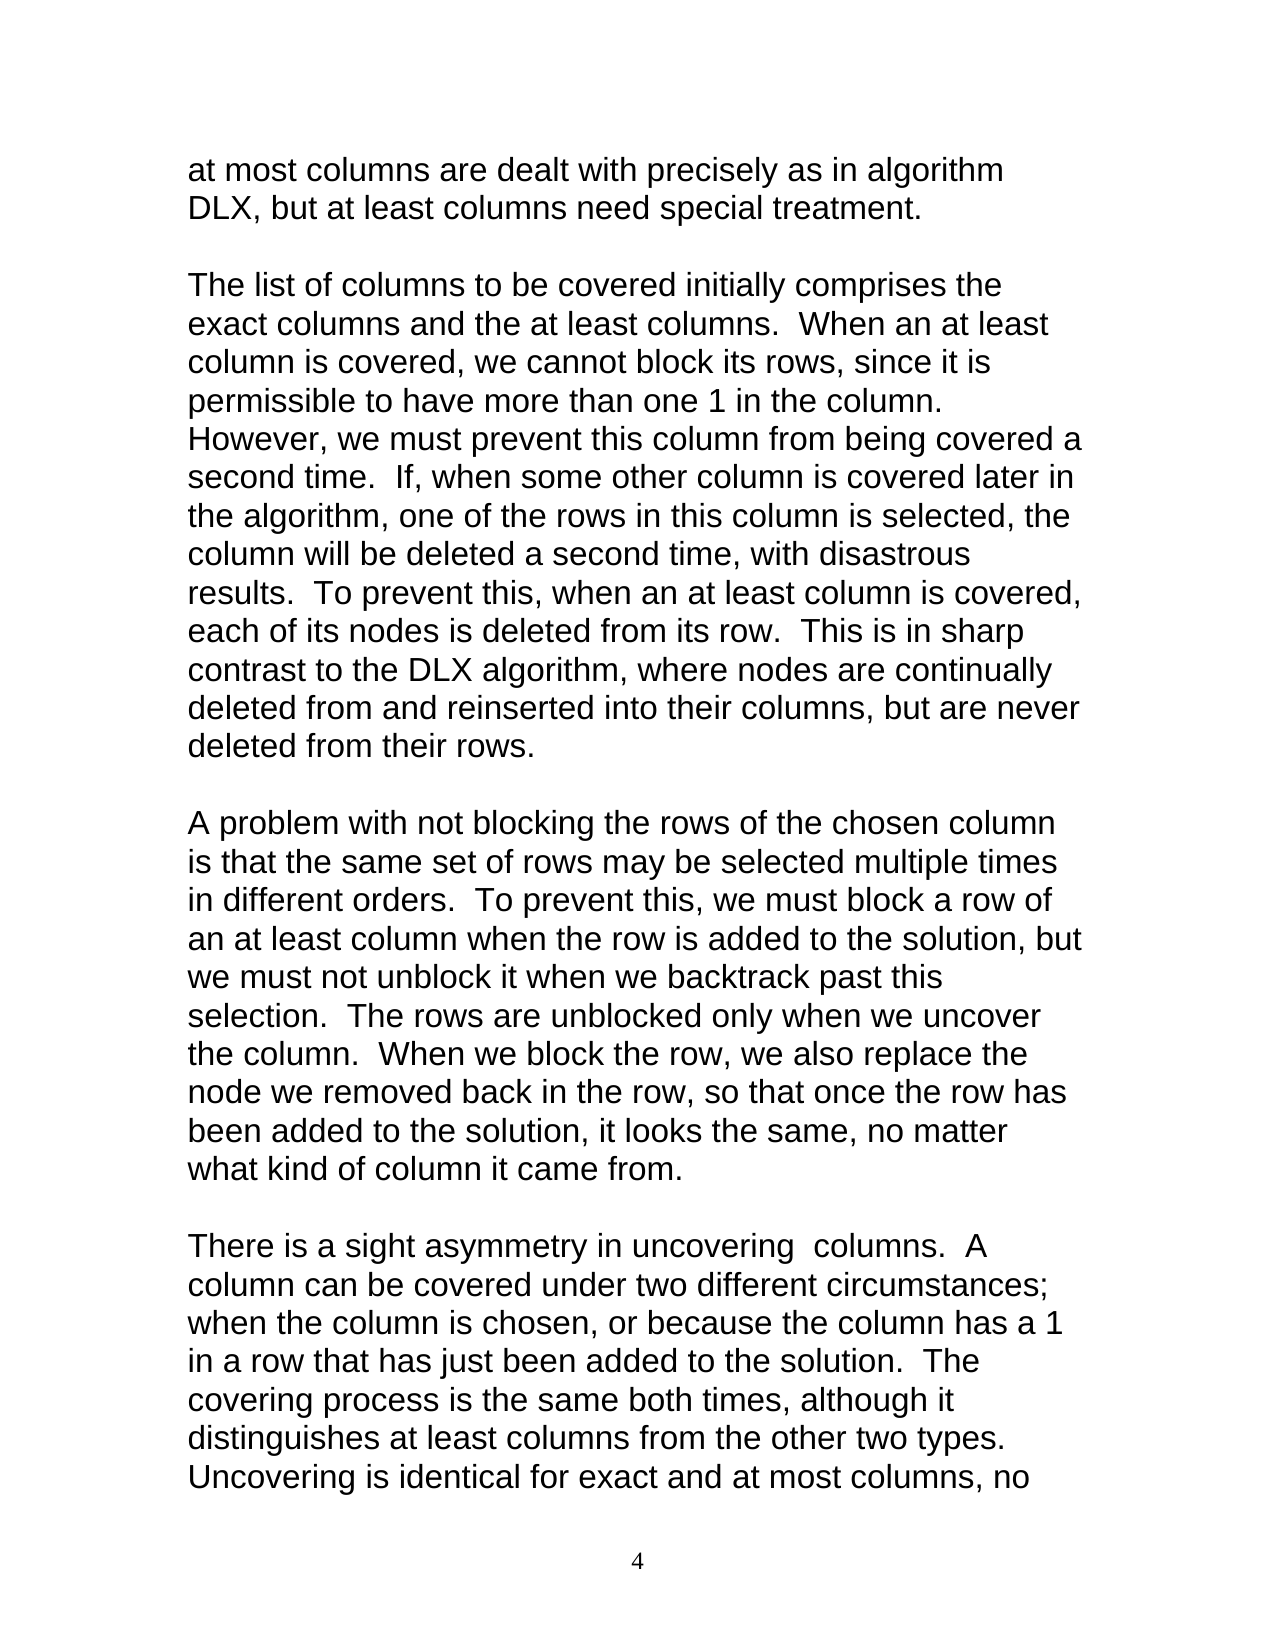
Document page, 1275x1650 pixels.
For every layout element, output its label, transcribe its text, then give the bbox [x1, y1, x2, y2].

text A problem with not blocking the rows of the chosen column is that the same set of rows may be selected multiple times in different orders. To prevent this, we must block a row of an at least column when the row is added to the solution, but we must not unblock it when we backtrack past this selection. The rows are unblocked only when we uncover the column. When we block the row, we also replace the node we removed back in the row, so that once the row has been added to the solution, it looks the same, no matter what kind of column it came from. [187, 803, 1087, 1188]
text There is a sight asymmetry in uncovering columns. A column can be covered under two different circumstances; when the column is chosen, or because the column has a 1 in a row that has just been added to the solution. The covering process is the same both times, although it distinguishes at least columns from the other two types. Uncovering is identical for exact and at most columns, no [187, 1226, 1087, 1495]
text at most columns are dealt with precisely as in algorithm DLX, but at least columns need special treatment. [187, 150, 1087, 227]
text The list of columns to be covered initially comprises the exact columns and the at least columns. When an at least column is covered, we cannot block its rows, since it is permissible to have more than one 1 in the column. However, we must prevent this column from being covered a second time. If, when some other column is covered later in the algorithm, one of the rows in this column is selected, the column will be deleted a second time, with disastrous results. To prevent this, when an at least column is covered, each of its nodes is deleted from its row. This is in sharp contrast to the DLX algorithm, where nodes are continually deleted from and reinserted into their columns, but are never deleted from their rows. [187, 265, 1087, 765]
